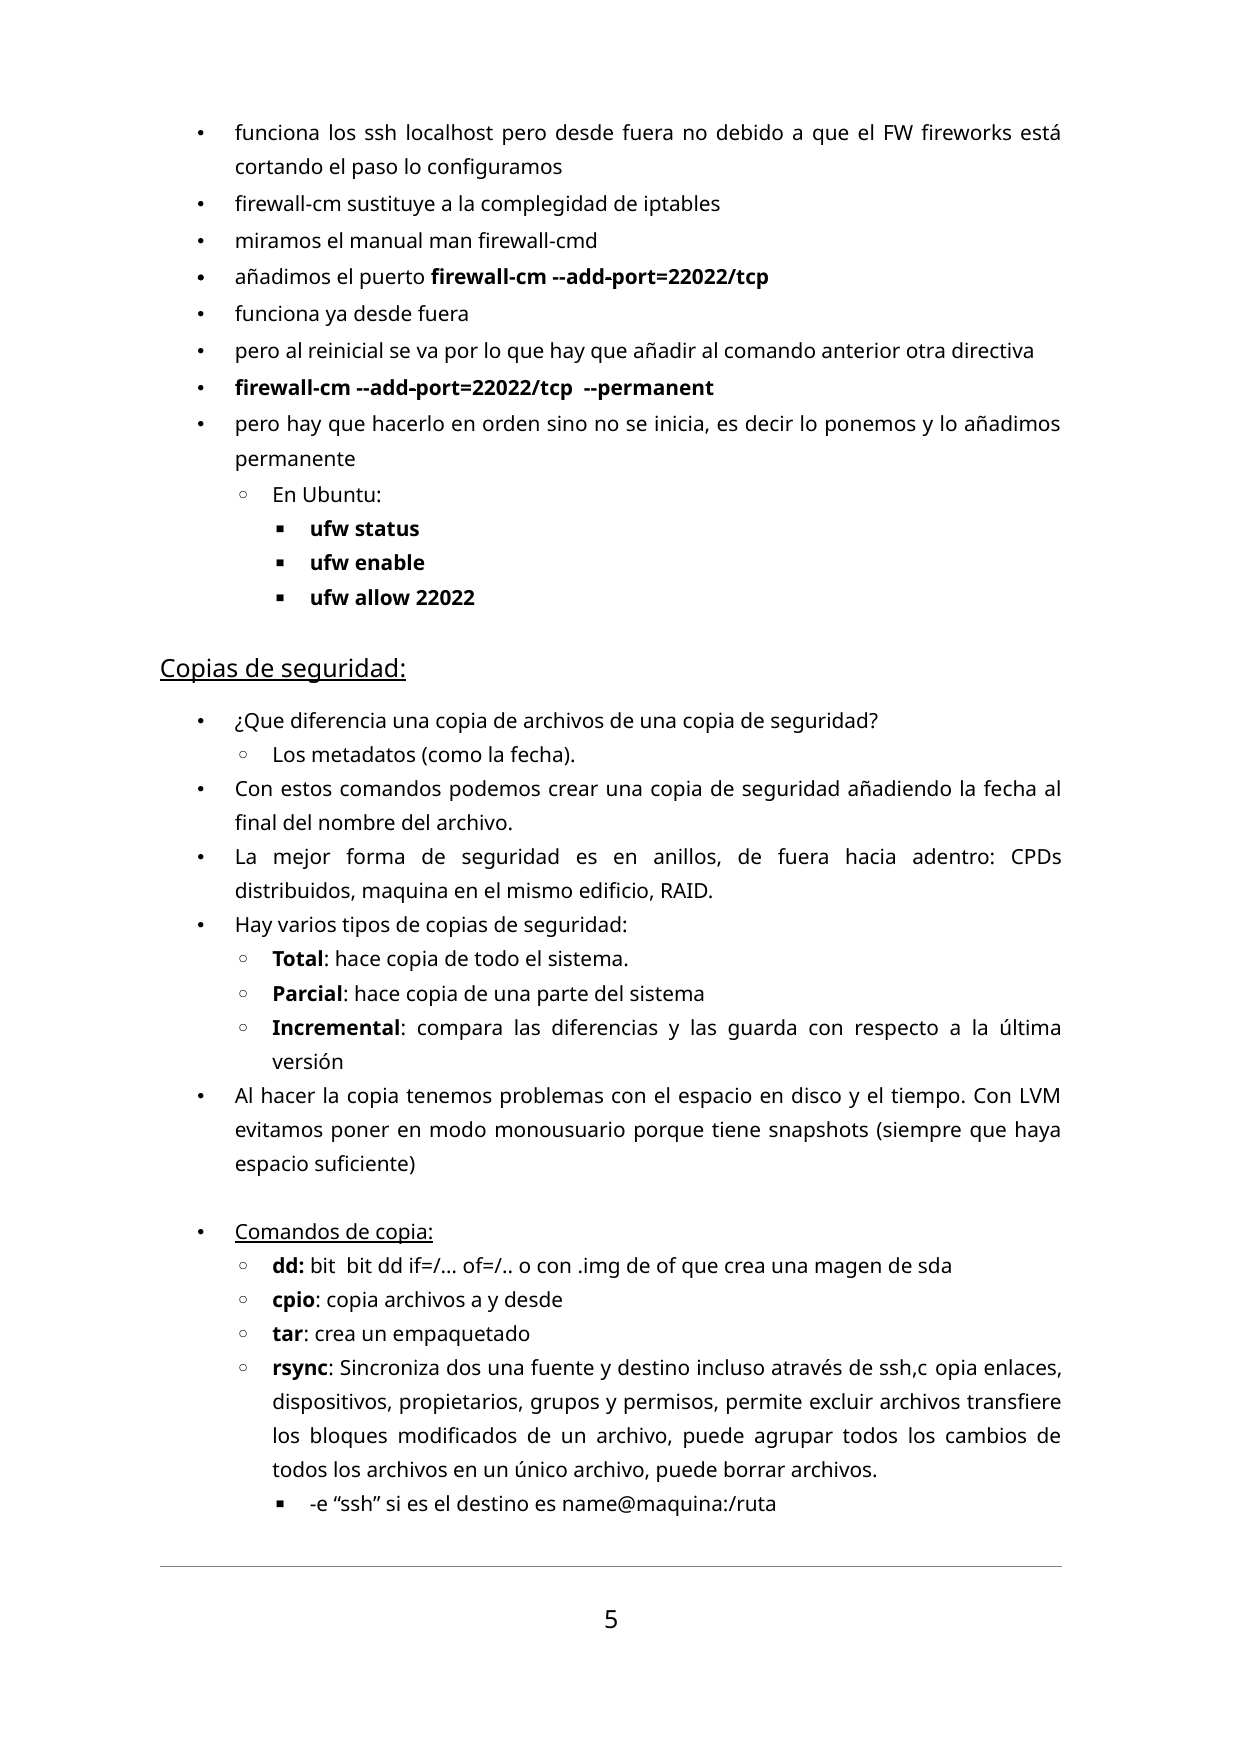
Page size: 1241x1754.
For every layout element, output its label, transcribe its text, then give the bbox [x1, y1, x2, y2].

list ufw enable [272, 548, 1062, 577]
list miramos el manual man firewall-cmd [197, 226, 1062, 254]
list ufw allow 22022 [272, 583, 1062, 611]
list rsync: Sincroniza dos una fuente y destino incluso através de ssh,c opia enlaces, dispositivos, propietarios, grupos y permisos, permite excluir archivos transfiere los bloques modificados de un archivo, puede agrupar todos los cambios de todos los archivos en un único archivo, puede borrar archivos. [234, 1353, 1062, 1484]
list funciona los ssh localhost pero desde fuera no debido a que el FW fireworks está cortando el paso lo configuramos [197, 118, 1062, 181]
list Total: hace copia de todo el sistema. [234, 944, 1062, 973]
text Copias de seguridad: [159, 651, 1062, 685]
list En Ubuntu: [234, 480, 1062, 509]
list Los metadatos (como la fecha). [234, 740, 1062, 769]
list añadimos el puerto firewall-cm --add-port=22022/tcp [197, 262, 1062, 291]
list tar: crea un empaquetado [234, 1319, 1062, 1348]
list -e “ssh” si es el destino es name@maquina:/ruta [272, 1489, 1062, 1518]
list Hay varios tipos de copias de seguridad: [197, 911, 1062, 939]
list Al hacer la copia tenemos problemas con el espacio en disco y el tiempo. Con LVM evitamos poner en modo monousuario porque tiene snapshots (siempre que haya espacio suficiente) [197, 1081, 1062, 1177]
list firewall-cm --add-port=22022/tcp --permanent [197, 373, 1062, 401]
list Incremental: compara las diferencias y las guarda con respecto a la última versión [234, 1013, 1062, 1075]
list La mejor forma de seguridad es en anillos, de fuera hacia adentro: CPDs distribuidos, maquina en el mismo edificio, RAID. [197, 842, 1062, 905]
list ¿Que diferencia una copia de archivos de una copia de seguridad? [197, 706, 1062, 734]
list pero al reinicial se va por lo que hay que añadir al comando anterior otra directiva [197, 336, 1062, 364]
list pero hay que hacerlo en orden sino no se inicia, es decir lo ponemos y lo añadimos permanente [197, 409, 1062, 472]
list Con estos comandos podemos crear una copia de seguridad añadiendo la fecha al final del nombre del archivo. [197, 774, 1062, 837]
list ufw status [272, 514, 1062, 543]
list firewall-cm sustituye a la complegidad de iptables [197, 189, 1062, 217]
list Comandos de copia: [197, 1217, 1062, 1246]
list Parcial: hace copia de una parte del sistema [234, 979, 1062, 1007]
list cpio: copia archivos a y desde [234, 1285, 1062, 1314]
list funciona ya desde fuera [197, 299, 1062, 328]
list dd: bit bit dd if=/… of=/.. o con .img de of que crea una magen de sda [234, 1251, 1062, 1279]
